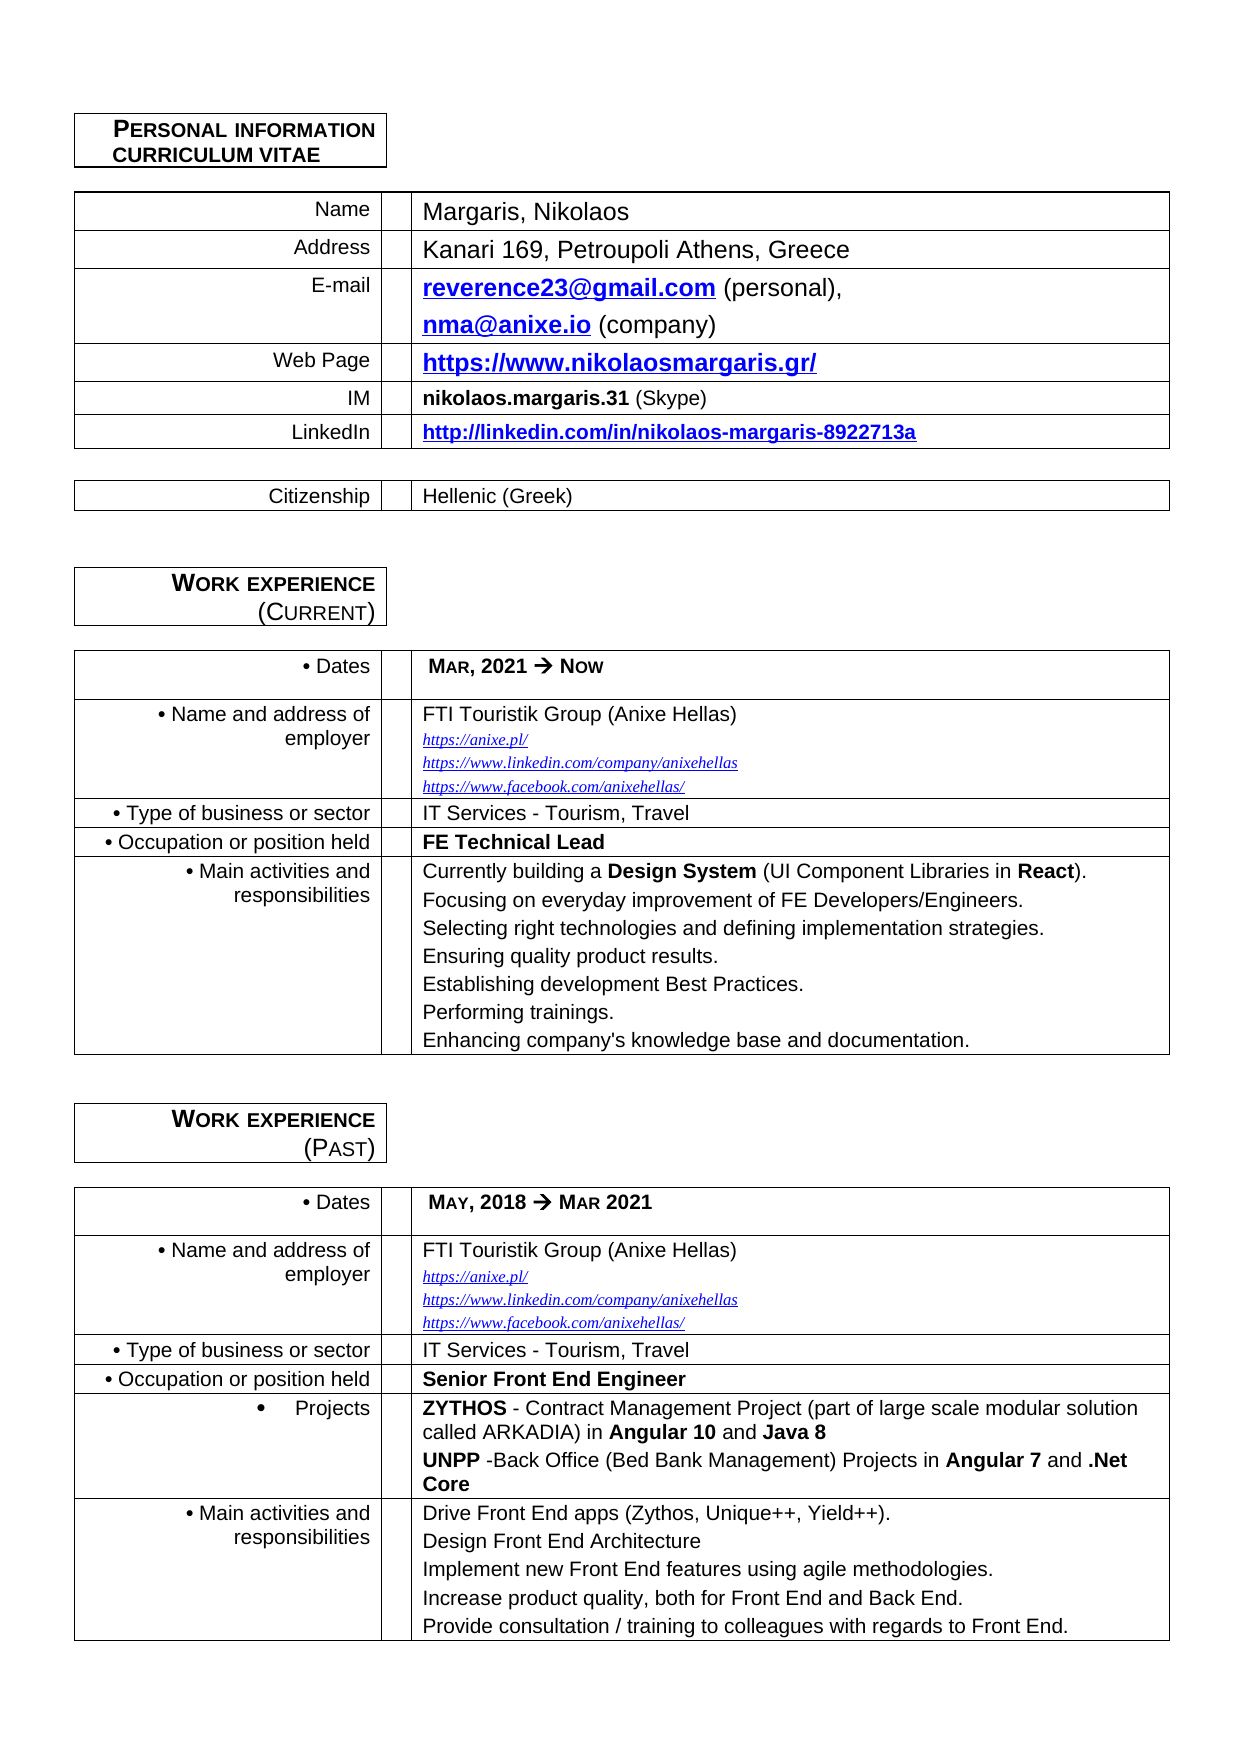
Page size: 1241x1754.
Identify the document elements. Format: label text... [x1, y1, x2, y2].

table_cell • Type of business or sector [75, 799, 381, 827]
table_header Margaris, Nikolaos [412, 193, 1169, 229]
table_cell nikolaos.margaris.31 (Skype) [412, 382, 1169, 414]
table_header • Dates [75, 1188, 381, 1235]
table_cell • Name and address of employer [75, 700, 381, 798]
table_header Hellenic (Greek) [412, 481, 1169, 509]
table_cell • Occupation or position held [75, 1365, 381, 1393]
table_header Mar, 2021  Now [412, 651, 1169, 699]
table_header [382, 193, 411, 229]
table_cell ZYTHOS - Contract Management Project (part of large scale modular solution called ARKADIA) in Angular 10 and Java 8 UNPP -Back Office (Bed Bank Management) Projects in Angular 7 and .Net Core [412, 1394, 1169, 1498]
table_cell [382, 1394, 411, 1498]
table_cell [382, 382, 411, 414]
table_cell E-mail [75, 269, 381, 343]
table_cell • Type of business or sector [75, 1335, 381, 1363]
table_cell Projects [75, 1394, 381, 1498]
table_cell Drive Front End apps (Zythos, Unique++, Yield++). Design Front End Architecture Implement new Front End features using agile methodologies. Increase product quality, both for Front End and Back End. Provide consultation / training to colleagues with regards to Front End. [412, 1499, 1169, 1639]
table_cell IT Services - Tourism, Travel [412, 799, 1169, 827]
table_cell Kanari 169, Petroupoli Athens, Greece [412, 231, 1169, 268]
table_cell Address [75, 231, 381, 268]
table_cell [382, 700, 411, 798]
table_cell [382, 1236, 411, 1334]
table_cell • Main activities and responsibilities [75, 1499, 381, 1639]
table_header [382, 651, 411, 699]
table_cell FE Technical Lead [412, 828, 1169, 856]
table_cell https://www.nikolaosmargaris.gr/ [412, 344, 1169, 381]
table_header Personal information CURRICULUM VITAE [75, 114, 386, 166]
table_cell [382, 269, 411, 343]
table_cell [382, 344, 411, 381]
table_cell IT Services - Tourism, Travel [412, 1335, 1169, 1363]
table_cell Web Page [75, 344, 381, 381]
table_header May, 2018  Mar 2021 [412, 1188, 1169, 1235]
table_header • Dates [75, 651, 381, 699]
table_header [382, 481, 411, 509]
table_cell Senior Front End Engineer [412, 1365, 1169, 1393]
table_header Name [75, 193, 381, 229]
table_header [382, 1188, 411, 1235]
table_cell [382, 1335, 411, 1363]
table_cell http://linkedin.com/in/nikolaos-margaris-8922713a [412, 415, 1169, 448]
table_cell [382, 1499, 411, 1639]
table_header Citizenship [75, 481, 381, 509]
table_cell Currently building a Design System (UI Component Libraries in React). Focusing on everyday improvement of FE Developers/Engineers. Selecting right technologies and defining implementation strategies. Ensuring quality product results. Establishing development Best Practices. Performing trainings. Enhancing company's knowledge base and documentation. [412, 857, 1169, 1054]
table_cell [382, 828, 411, 856]
table_cell • Main activities and responsibilities [75, 857, 381, 1054]
table_cell IM [75, 382, 381, 414]
table_cell FTI Touristik Group (Anixe Hellas) https://anixe.pl/ https://www.linkedin.com/company/anixehellas https://www.facebook.com/anixehellas/ [412, 700, 1169, 798]
table_cell [382, 231, 411, 268]
table_cell [382, 415, 411, 448]
table_cell [382, 799, 411, 827]
table_cell FTI Touristik Group (Anixe Hellas) https://anixe.pl/ https://www.linkedin.com/company/anixehellas https://www.facebook.com/anixehellas/ [412, 1236, 1169, 1334]
table_header Work experience (Current) [75, 568, 386, 625]
table_cell • Name and address of employer [75, 1236, 381, 1334]
table_cell [382, 1365, 411, 1393]
table_cell LinkedIn [75, 415, 381, 448]
table_cell [382, 857, 411, 1054]
table_cell reverence23@gmail.com (personal), nma@anixe.io (company) [412, 269, 1169, 343]
table_cell • Occupation or position held [75, 828, 381, 856]
table_header Work experience (Past) [75, 1104, 386, 1162]
